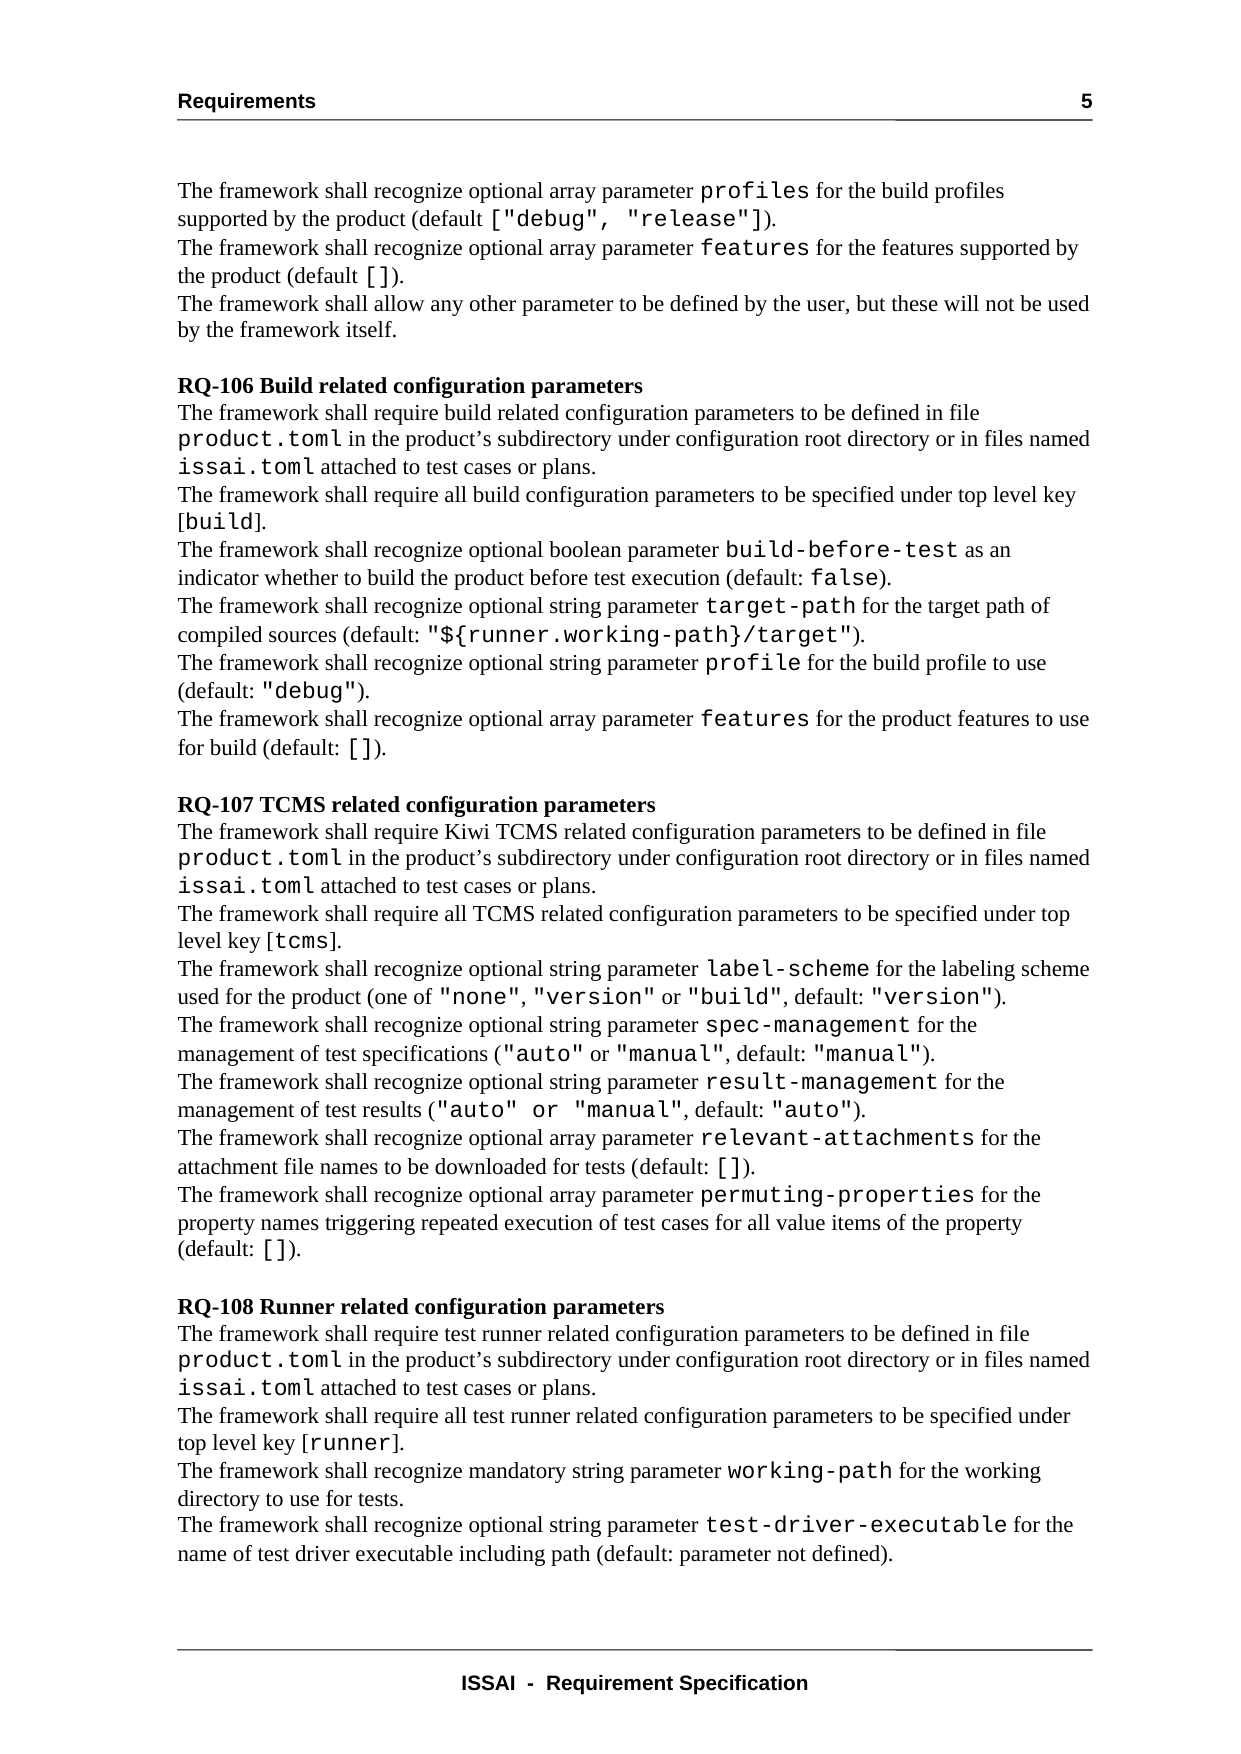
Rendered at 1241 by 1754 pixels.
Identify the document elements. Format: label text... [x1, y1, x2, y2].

text The framework shall recognize optional string parameter result-management for the management of test results ("auto" or "manual", default: "auto"). [177, 1068, 1092, 1124]
text The framework shall require all build configuration parameters to be specified under top level key [build]. [177, 481, 1092, 536]
text The framework shall recognize optional string parameter profile for the build profile to use (default: "debug"). [177, 649, 1092, 705]
text The framework shall recognize optional array parameter features for the features supported by the product (default []). [177, 234, 1092, 290]
text RQ-107 TCMS related configuration parameters [177, 791, 1092, 818]
text The framework shall allow any other parameter to be defined by the user, but these will not be used by the framework itself. [177, 290, 1092, 343]
text The framework shall recognize optional array parameter profiles for the build profiles supported by the product (default ["debug", "release"]). [177, 177, 1092, 234]
text The framework shall recognize optional string parameter label-scheme for the labeling scheme used for the product (one of "none", "version" or "build", default: "version"). [177, 955, 1092, 1012]
text The framework shall recognize optional array parameter features for the product features to use for build (default: []). [177, 705, 1092, 762]
text The framework shall recognize optional string parameter spec-management for the management of test specifications ("auto" or "manual", default: "manual"). [177, 1012, 1092, 1068]
text The framework shall require build related configuration parameters to be defined in file product.toml in the product’s subdirectory under configuration root directory or in files named issai.toml attached to test cases or plans. [177, 399, 1092, 481]
text The framework shall recognize optional string parameter target-path for the target path of compiled sources (default: "${runner.working-path}/target"). [177, 592, 1092, 649]
text The framework shall recognize optional array parameter relevant-attachments for the attachment file names to be downloaded for tests (default: []). [177, 1124, 1092, 1181]
text RQ-108 Runner related configuration parameters [177, 1293, 1092, 1319]
text The framework shall require all test runner related configuration parameters to be specified under top level key [runner]. [177, 1402, 1092, 1457]
text The framework shall recognize mandatory string parameter working-path for the working directory to use for tests. [177, 1457, 1092, 1512]
text The framework shall recognize optional array parameter permuting-properties for the property names triggering repeated execution of test cases for all value items of the property (default: []). [177, 1181, 1092, 1264]
text The framework shall require test runner related configuration parameters to be defined in file product.toml in the product’s subdirectory under configuration root directory or in files named issai.toml attached to test cases or plans. [177, 1319, 1092, 1402]
text The framework shall recognize optional boolean parameter build-before-test as an indicator whether to build the product before test execution (default: false). [177, 536, 1092, 592]
text The framework shall recognize optional string parameter test-driver-executable for the name of test driver executable including path (default: parameter not defined). [177, 1512, 1092, 1566]
text The framework shall require Kiwi TCMS related configuration parameters to be defined in file product.toml in the product’s subdirectory under configuration root directory or in files named issai.toml attached to test cases or plans. [177, 818, 1092, 901]
text RQ-106 Build related configuration parameters [177, 372, 1092, 399]
text The framework shall require all TCMS related configuration parameters to be specified under top level key [tcms]. [177, 901, 1092, 955]
